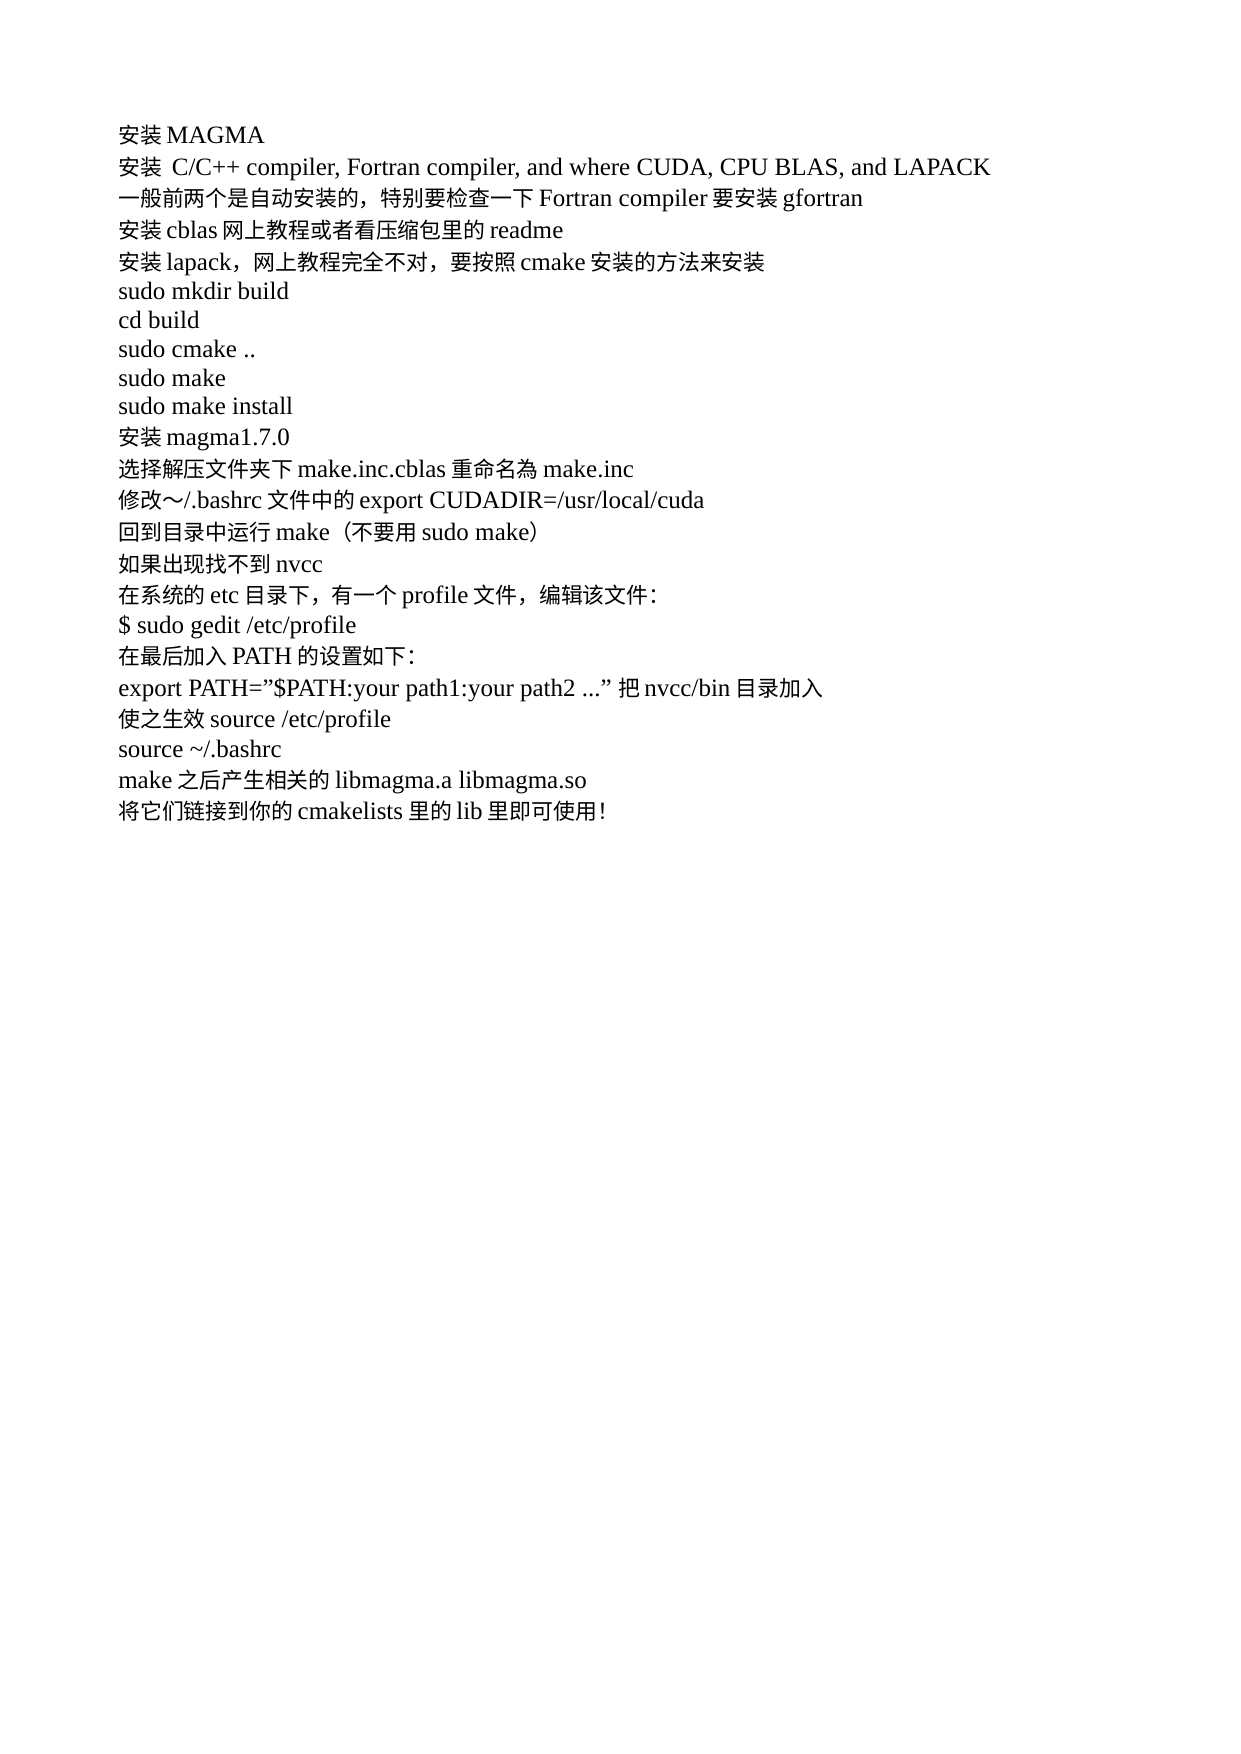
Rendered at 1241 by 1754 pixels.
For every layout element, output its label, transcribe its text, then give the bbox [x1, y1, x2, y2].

text 如果出现找不到nvcc [118, 547, 1122, 578]
text 安装magma1.7.0 [118, 420, 1122, 452]
text sudo make [118, 363, 1122, 391]
text 选择解压文件夹下make.inc.cblas重命名為make.inc [118, 452, 1122, 483]
text sudo make install [118, 391, 1122, 420]
text 安装MAGMA [118, 118, 1122, 150]
text 修改～/.bashrc文件中的export CUDADIR=/usr/local/cuda [118, 483, 1122, 515]
text 安装lapack，网上教程完全不对，要按照cmake安装的方法来安装 [118, 245, 1122, 276]
text 一般前两个是自动安装的，特别要检查一下 Fortran compiler要安装gfortran [118, 181, 1122, 213]
text 将它们链接到你的cmakelists里的lib里即可使用！ [118, 794, 1122, 826]
text source ~/.bashrc [118, 734, 1122, 763]
text sudo mkdir build [118, 276, 1122, 305]
text 回到目录中运行make（不要用sudo make） [118, 515, 1122, 547]
text 在系统的etc目录下，有一个profile文件，编辑该文件： $ sudo gedit /etc/profile 在最后加入PATH的设置如下： export PATH=”$PATH:your path1:your path2 ...” 把nvcc/bin目录加入 [118, 578, 1122, 702]
text 使之生效source /etc/profile [118, 702, 1122, 734]
text 安装 C/C++ compiler, Fortran compiler, and where CUDA, CPU BLAS, and LAPACK [118, 150, 1122, 181]
text cd build [118, 305, 1122, 334]
text 安装cblas网上教程或者看压缩包里的readme [118, 213, 1122, 245]
text sudo cmake .. [118, 334, 1122, 363]
text make之后产生相关的libmagma.a libmagma.so [118, 763, 1122, 794]
